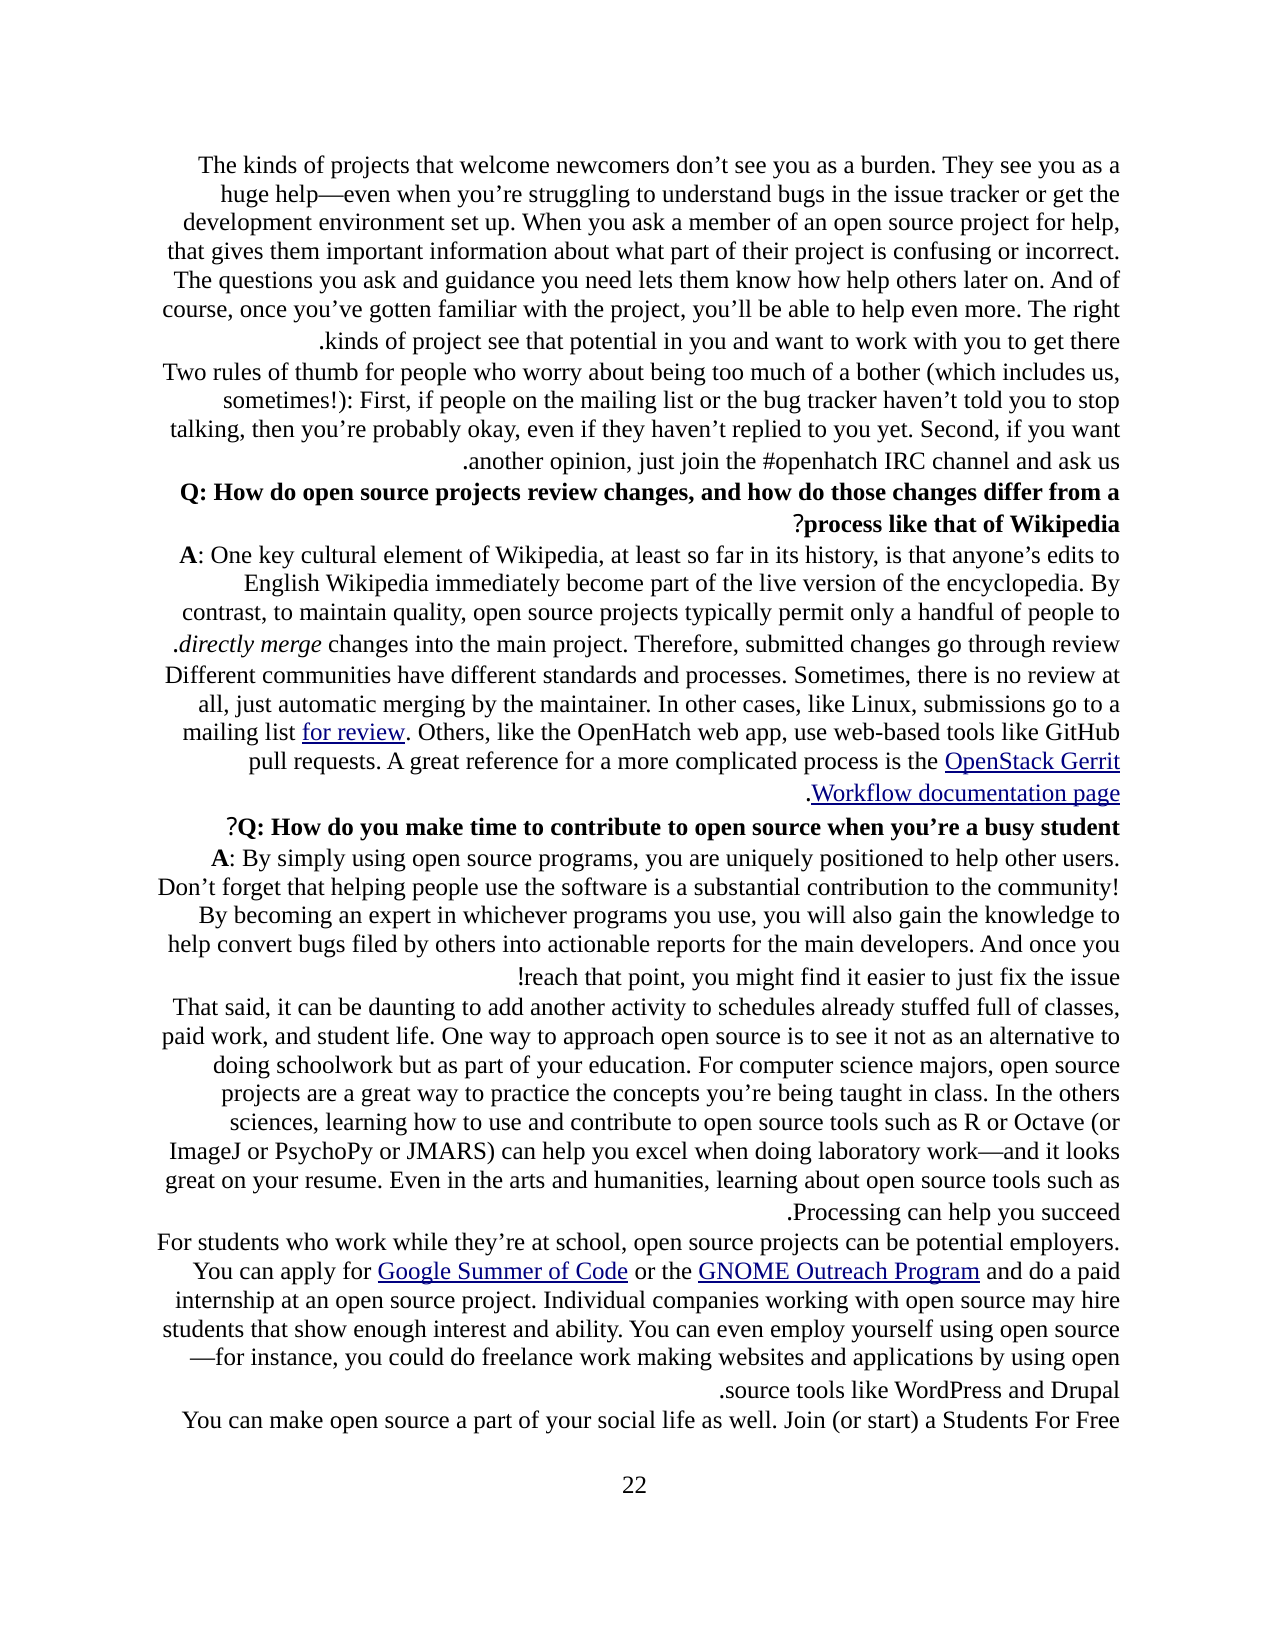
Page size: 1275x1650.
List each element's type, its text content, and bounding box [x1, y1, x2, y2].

table_cell A: By simply using open source programs, you are uniquely positioned to help other users. Don’t forget that helping people use the software is a substantial contribution to the community! By becoming an expert in whichever programs you use, you will also gain the knowledge to help convert bugs filed by others into actionable reports for the main developers. And once you reach that point, you might find it easier to just fix the issue! [150, 843, 1125, 992]
table_cell That said, it can be daunting to add another activity to schedules already stuffed full of classes, paid work, and student life. One way to approach open source is to see it not as an alternative to doing schoolwork but as part of your education. For computer science majors, open source projects are a great way to practice the concepts you’re being taught in class. In the others sciences, learning how to use and contribute to open source tools such as R or Octave (or ImageJ or PsychoPy or JMARS) can help you excel when doing laboratory work—and it looks great on your resume. Even in the arts and humanities, learning about open source tools such as Processing can help you succeed. [150, 992, 1125, 1227]
table_cell Q: How do open source projects review changes, and how do those changes differ from a process like that of Wikipedia? [150, 477, 1125, 540]
table_cell Two rules of thumb for people who worry about being too much of a bother (which includes us, sometimes!): First, if people on the mailing list or the bug tracker haven’t told you to stop talking, then you’re probably okay, even if they haven’t replied to you yet. Second, if you want another opinion, just join the #openhatch IRC channel and ask us. [150, 357, 1125, 477]
table_cell You can make open source a part of your social life as well. Join (or start) a Students For Free Culture chapter on your campus or invite friends over for a ‘bug-fixing party’. [150, 1405, 1125, 1434]
table_cell Q: How do you make time to contribute to open source when you’re a busy student? [150, 809, 1125, 843]
table_cell A: One key cultural element of Wikipedia, at least so far in its history, is that anyone’s edits to English Wikipedia immediately become part of the live version of the encyclopedia. By contrast, to maintain quality, open source projects typically permit only a handful of people to directly merge changes into the main project. Therefore, submitted changes go through review. [150, 540, 1125, 660]
table_cell For students who work while they’re at school, open source projects can be potential employers. You can apply for Google Summer of Code or the GNOME Outreach Program and do a paid internship at an open source project. Individual companies working with open source may hire students that show enough interest and ability. You can even employ yourself using open source—for instance, you could do freelance work making websites and applications by using open source tools like WordPress and Drupal. [150, 1228, 1125, 1405]
table_cell The kinds of projects that welcome newcomers don’t see you as a burden. They see you as a huge help—even when you’re struggling to understand bugs in the issue tracker or get the development environment set up. When you ask a member of an open source project for help, that gives them important information about what part of their project is confusing or incorrect. The questions you ask and guidance you need lets them know how help others later on. And of course, once you’ve gotten familiar with the project, you’ll be able to help even more. The right kinds of project see that potential in you and want to work with you to get there. [150, 150, 1125, 357]
table_cell Different communities have different standards and processes. Sometimes, there is no review at all, just automatic merging by the maintainer. In other cases, like Linux, submissions go to a mailing list for review. Others, like the OpenHatch web app, use web-based tools like GitHub pull requests. A great reference for a more complicated process is the OpenStack Gerrit Workflow documentation page. [150, 660, 1125, 809]
